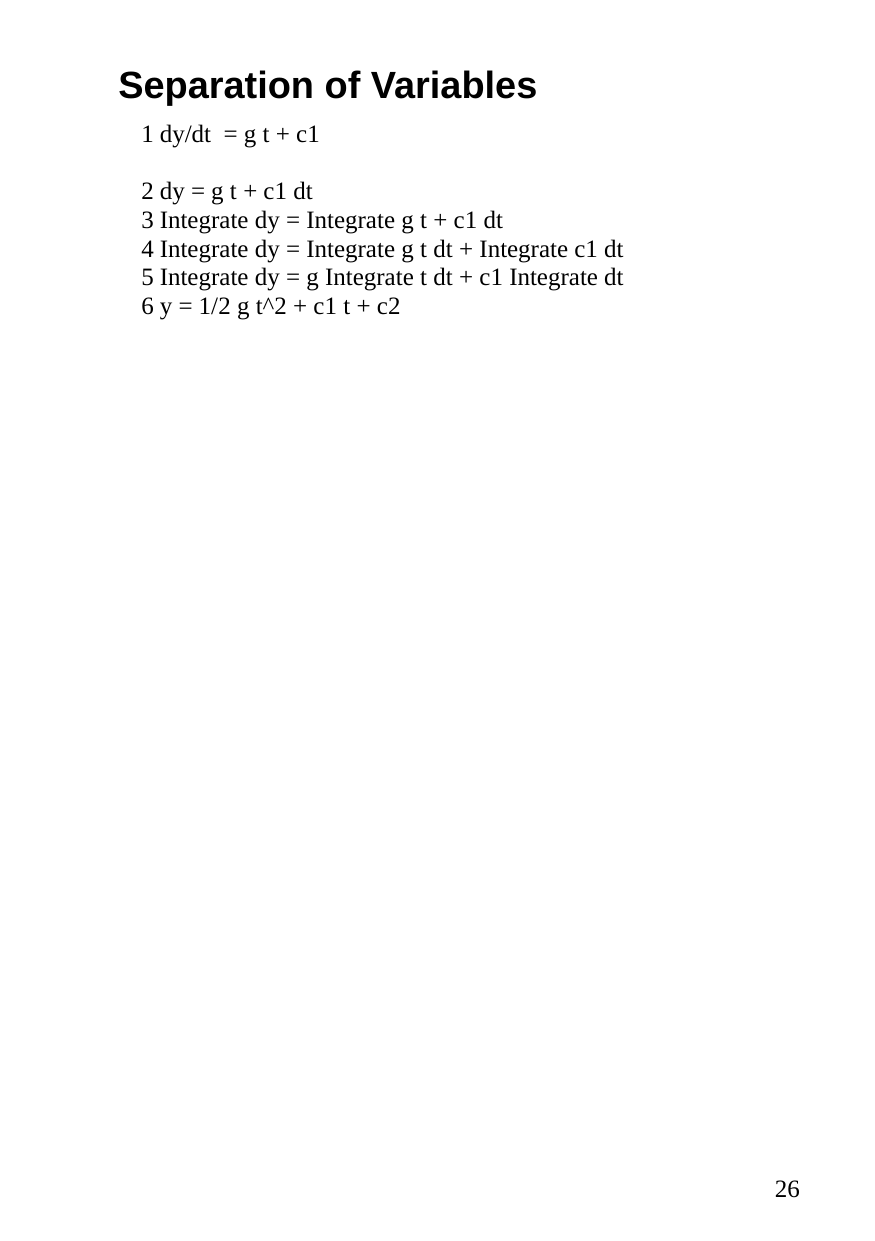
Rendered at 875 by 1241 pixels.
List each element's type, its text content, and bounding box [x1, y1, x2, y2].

table_cell 5 [112, 263, 156, 291]
table_header dy/dt = g t + c1 [156, 119, 814, 147]
table_cell [156, 148, 814, 176]
table_cell dy = g t + c1 dt [156, 176, 814, 205]
table_cell [112, 148, 156, 176]
table_cell y = 1/2 g t^2 + c1 t + c2 [156, 291, 814, 320]
table_cell Integrate dy = g Integrate t dt + c1 Integrate dt [156, 263, 814, 291]
table_cell [112, 320, 156, 349]
table_cell 3 [112, 205, 156, 234]
table_cell Integrate dy = Integrate g t + c1 dt [156, 205, 814, 234]
table_cell 2 [112, 176, 156, 205]
table_cell [156, 320, 814, 349]
table_cell Integrate dy = Integrate g t dt + Integrate c1 dt [156, 234, 814, 262]
table_cell 4 [112, 234, 156, 262]
table_header 1 [112, 119, 156, 147]
subtitle Separation of Variables [118, 62, 799, 106]
table_cell 6 [112, 291, 156, 320]
